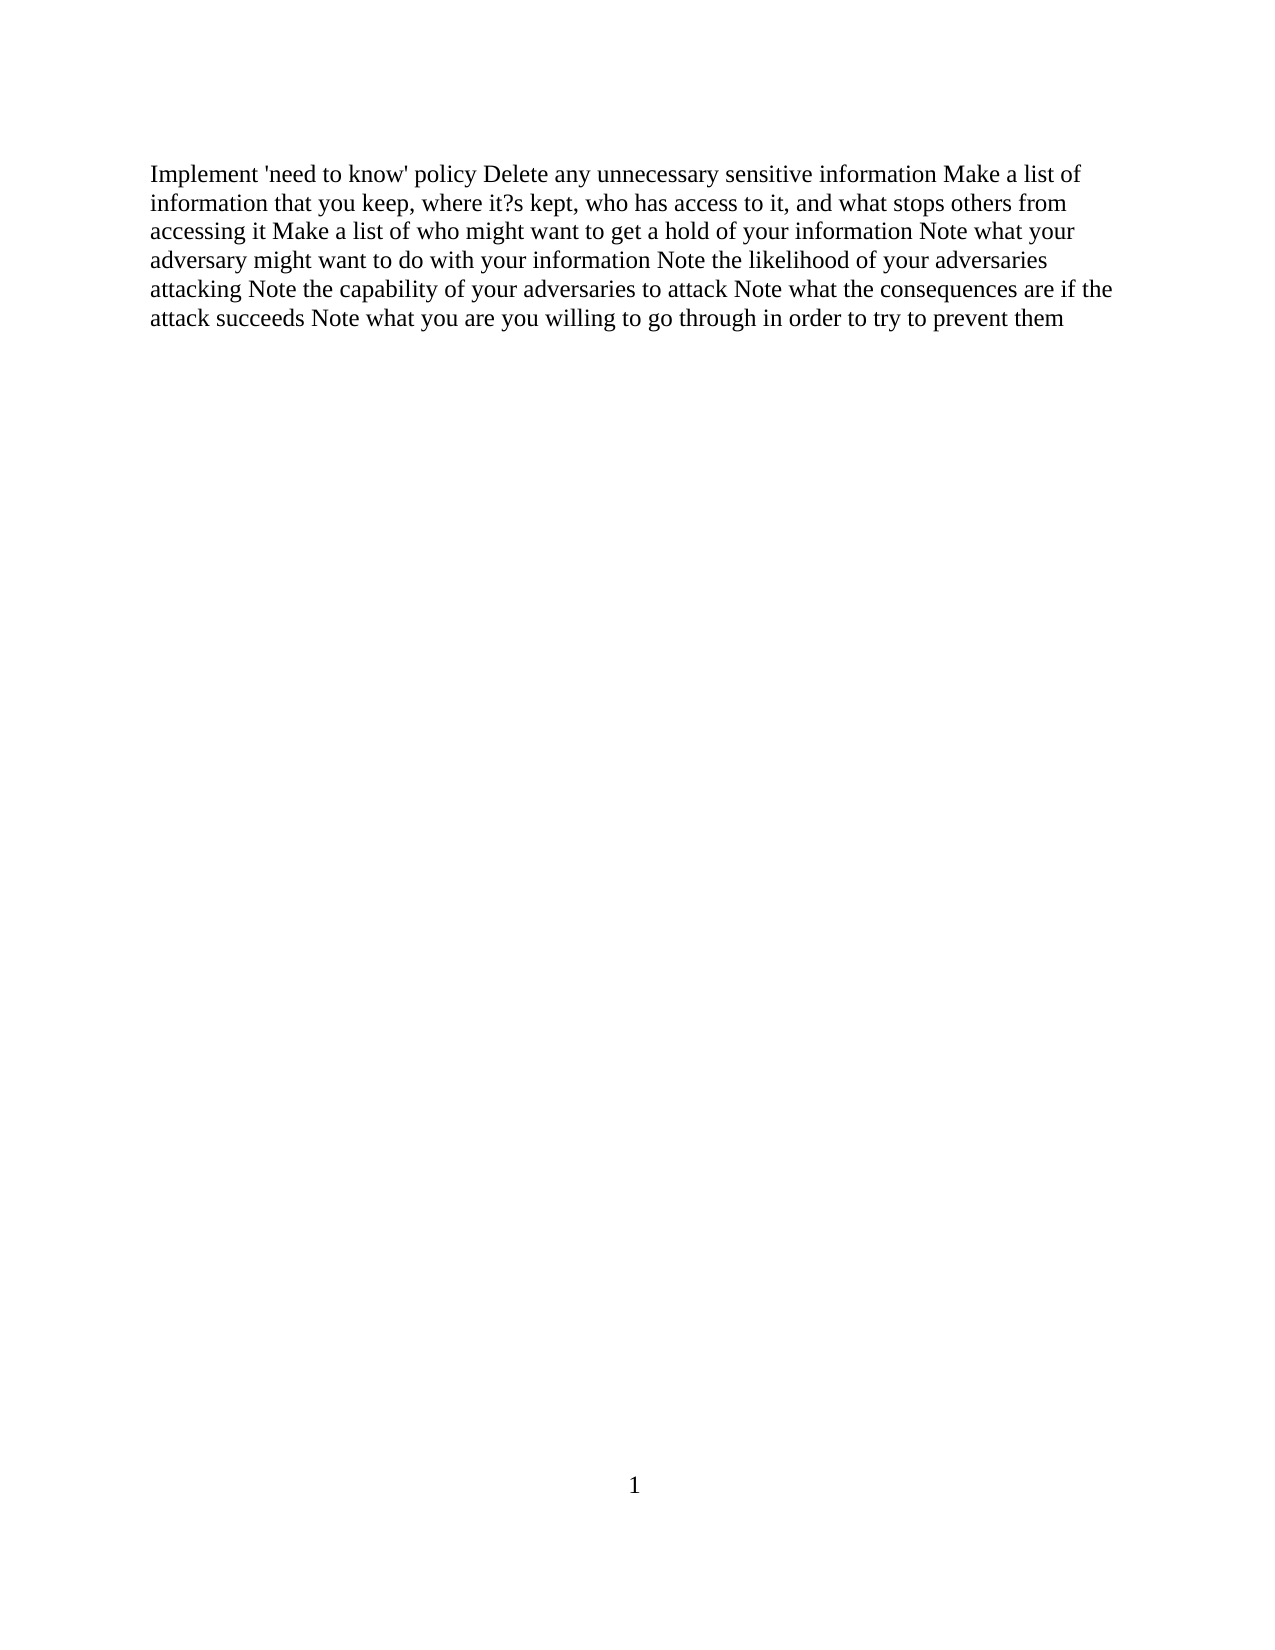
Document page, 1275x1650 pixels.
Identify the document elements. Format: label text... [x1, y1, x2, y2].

text Implement 'need to know' policy Delete any unnecessary sensitive information Make a list of information that you keep, where it?s kept, who has access to it, and what stops others from accessing it Make a list of who might want to get a hold of your information Note what your adversary might want to do with your information Note the likelihood of your adversaries attacking Note the capability of your adversaries to attack Note what the consequences are if the attack succeeds Note what you are you willing to go through in order to try to prevent them [150, 159, 1125, 331]
